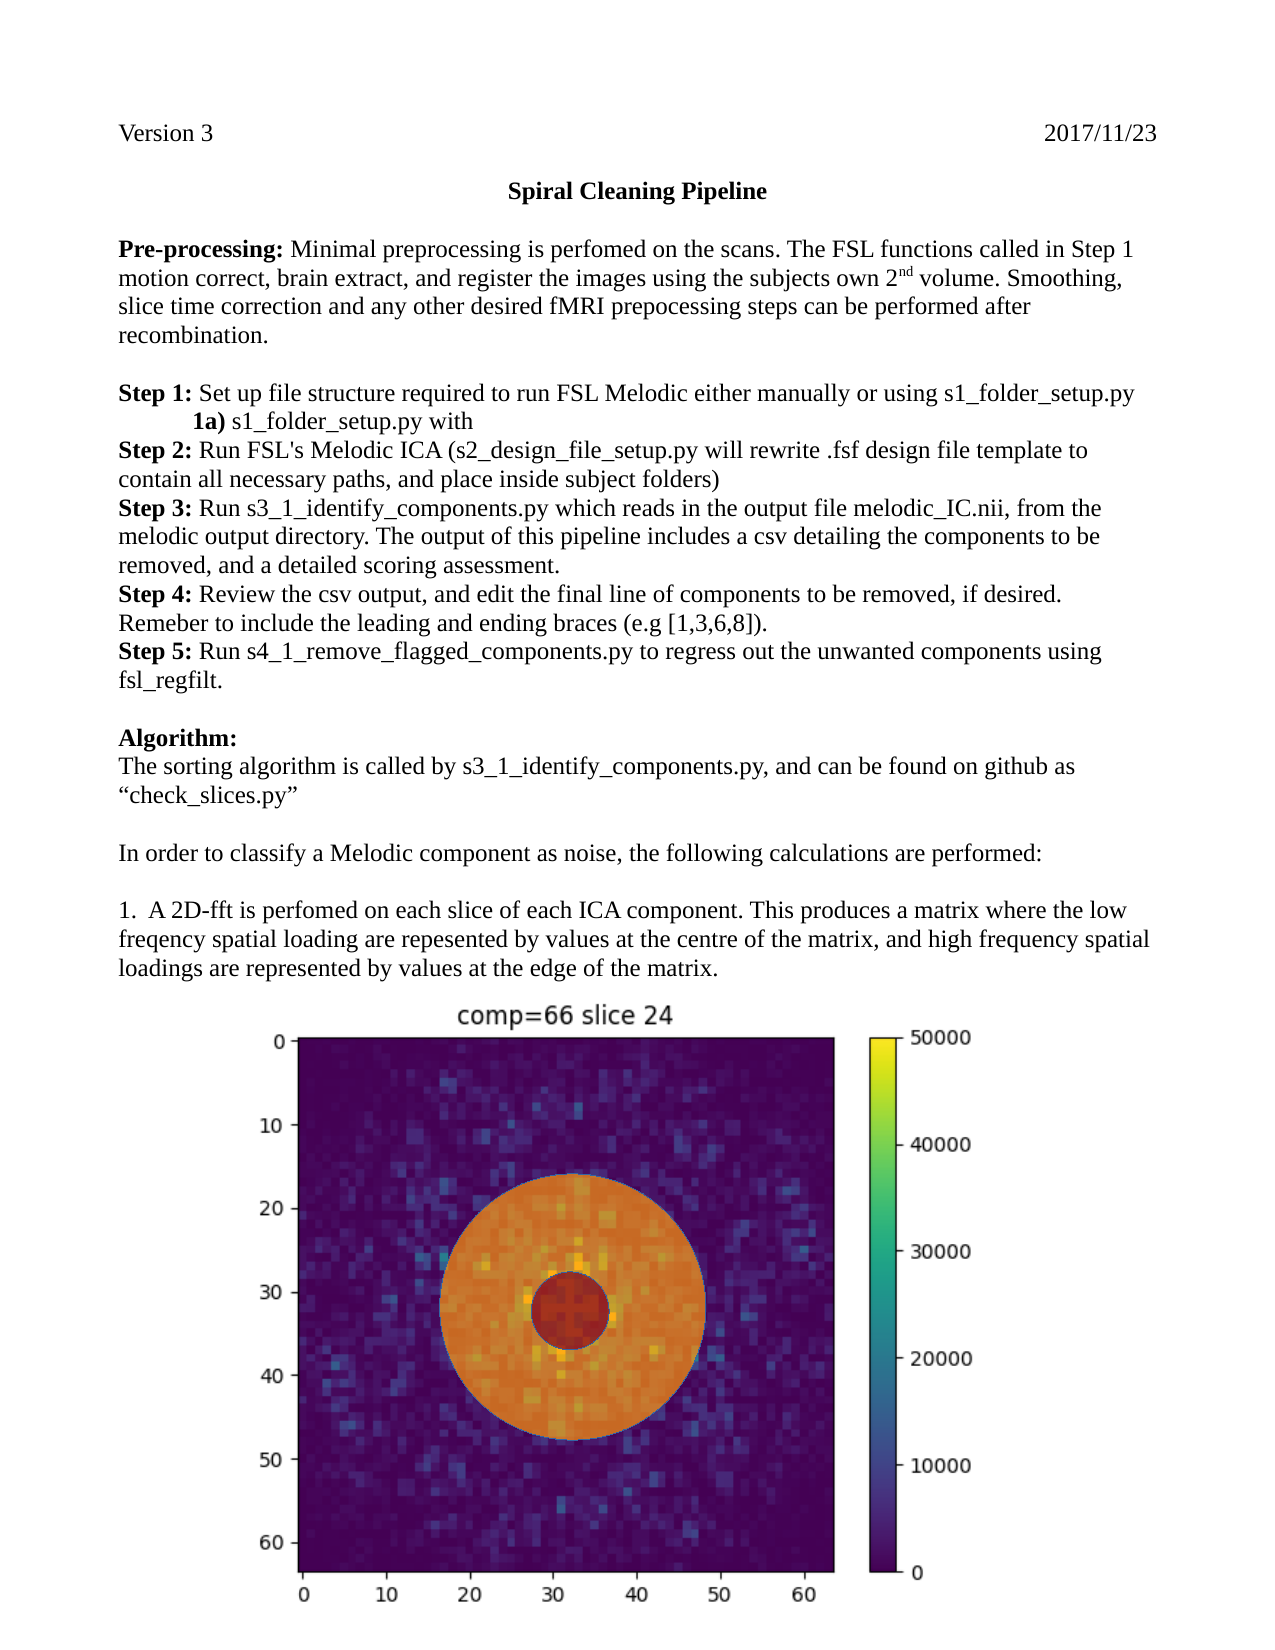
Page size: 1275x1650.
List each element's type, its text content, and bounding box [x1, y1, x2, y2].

text 1a) s1_folder_setup.py with [118, 406, 1157, 435]
text Step 2: Run FSL's Melodic ICA (s2_design_file_setup.py will rewrite .fsf design file template to contain all necessary paths, and place inside subject folders) Step 3: Run s3_1_identify_components.py which reads in the output file melodic_IC.nii, from the melodic output directory. The output of this pipeline includes a csv detailing the components to be removed, and a detailed scoring assessment. [118, 435, 1157, 579]
text Step 4: Review the csv output, and edit the final line of components to be removed, if desired. Remeber to include the leading and ending braces (e.g [1,3,6,8]). [118, 579, 1157, 636]
picture [251, 989, 991, 1625]
text The sorting algorithm is called by s3_1_identify_components.py, and can be found on github as “check_slices.py” [118, 751, 1157, 809]
text In order to classify a Melodic component as noise, the following calculations are performed: [118, 838, 1157, 866]
text Step 5: Run s4_1_remove_flagged_components.py to regress out the unwanted components using fsl_regfilt. Algorithm: [118, 636, 1157, 751]
text Pre-processing: Minimal preprocessing is perfomed on the scans. The FSL functions called in Step 1 motion correct, brain extract, and register the images using the subjects own 2nd volume. Smoothing, slice time correction and any other desired fMRI prepocessing steps can be performed after recombination. Step 1: Set up file structure required to run FSL Melodic either manually or using s1_folder_setup.py [118, 234, 1157, 406]
text 1. A 2D-fft is perfomed on each slice of each ICA component. This produces a matrix where the low freqency spatial loading are repesented by values at the centre of the matrix, and high frequency spatial loadings are represented by values at the edge of the matrix. [118, 895, 1157, 981]
text Spiral Cleaning Pipeline [118, 176, 1157, 205]
